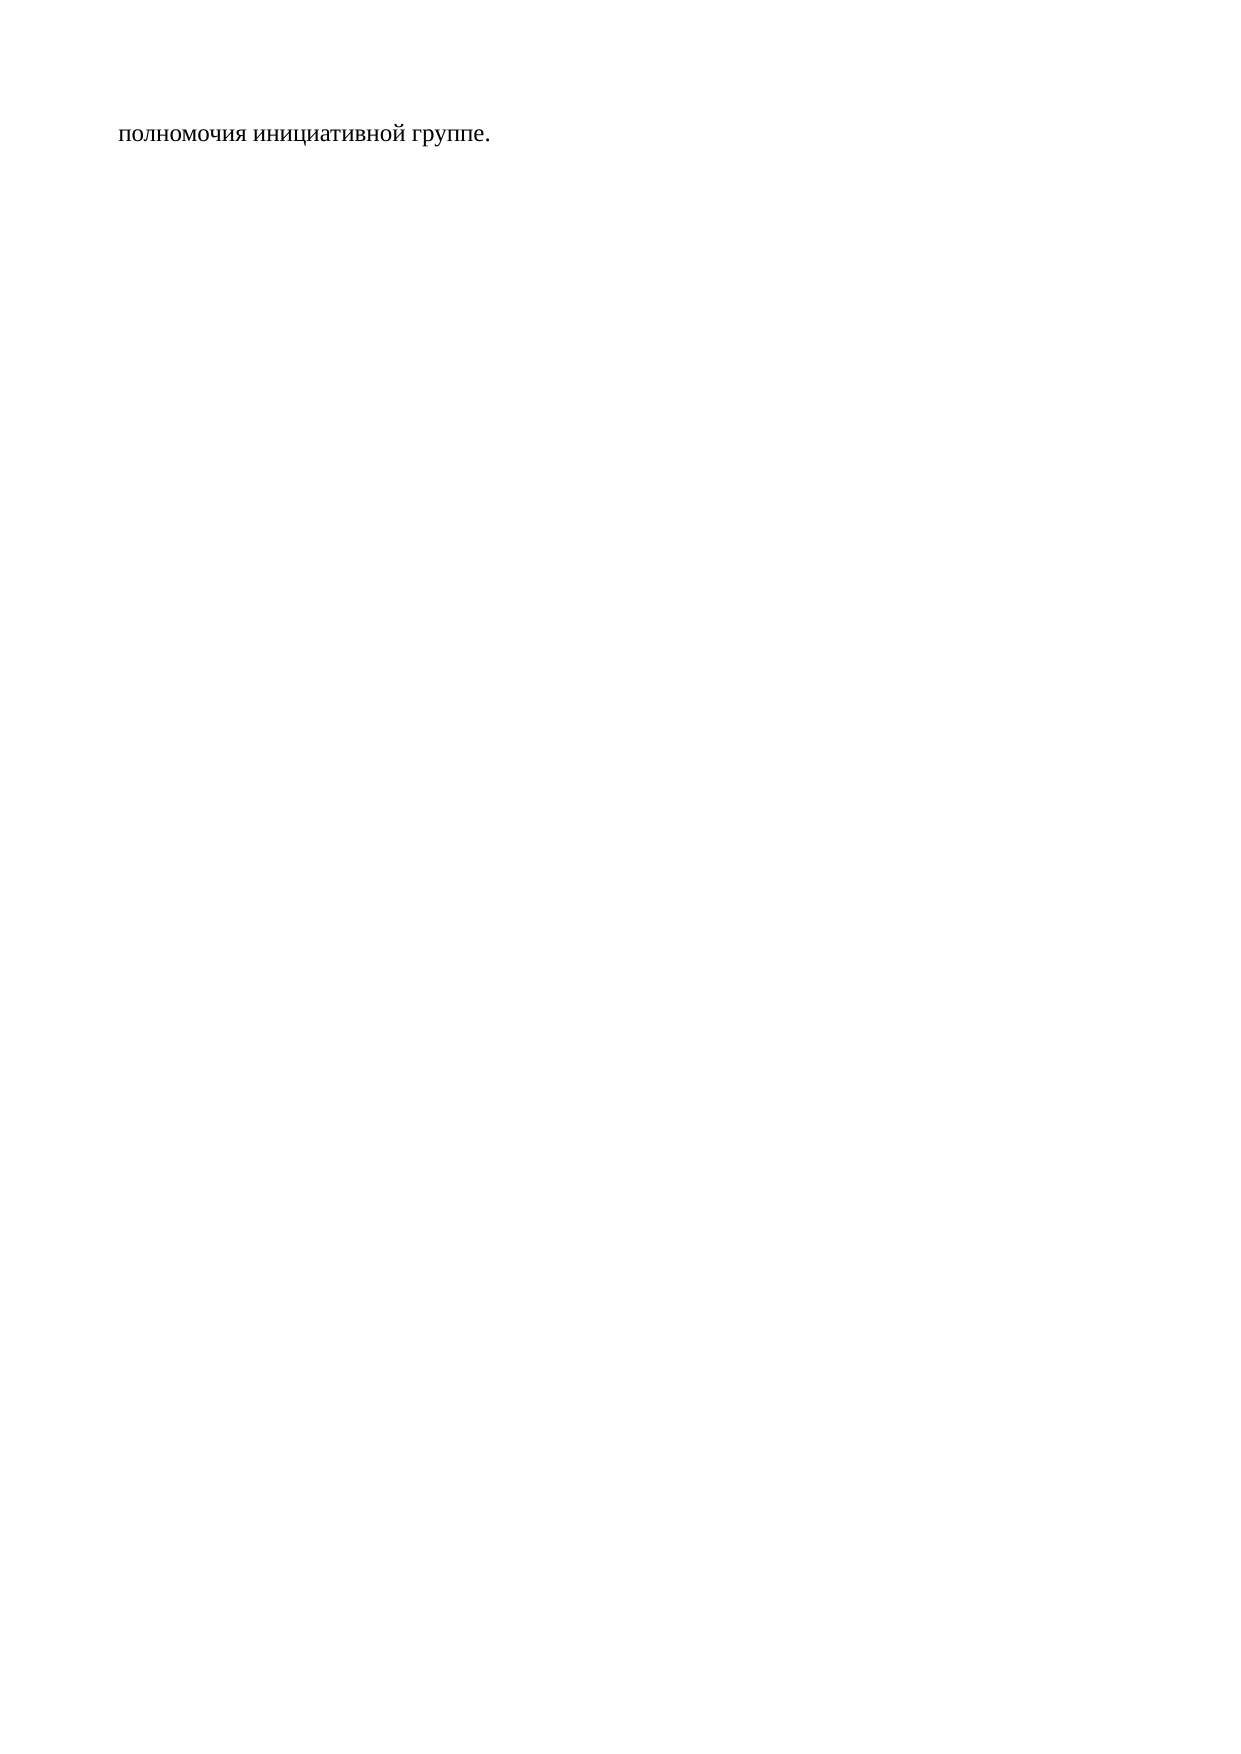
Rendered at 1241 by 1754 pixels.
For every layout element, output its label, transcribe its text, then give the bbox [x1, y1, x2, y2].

text полномочия инициативной группе. [118, 118, 1122, 147]
